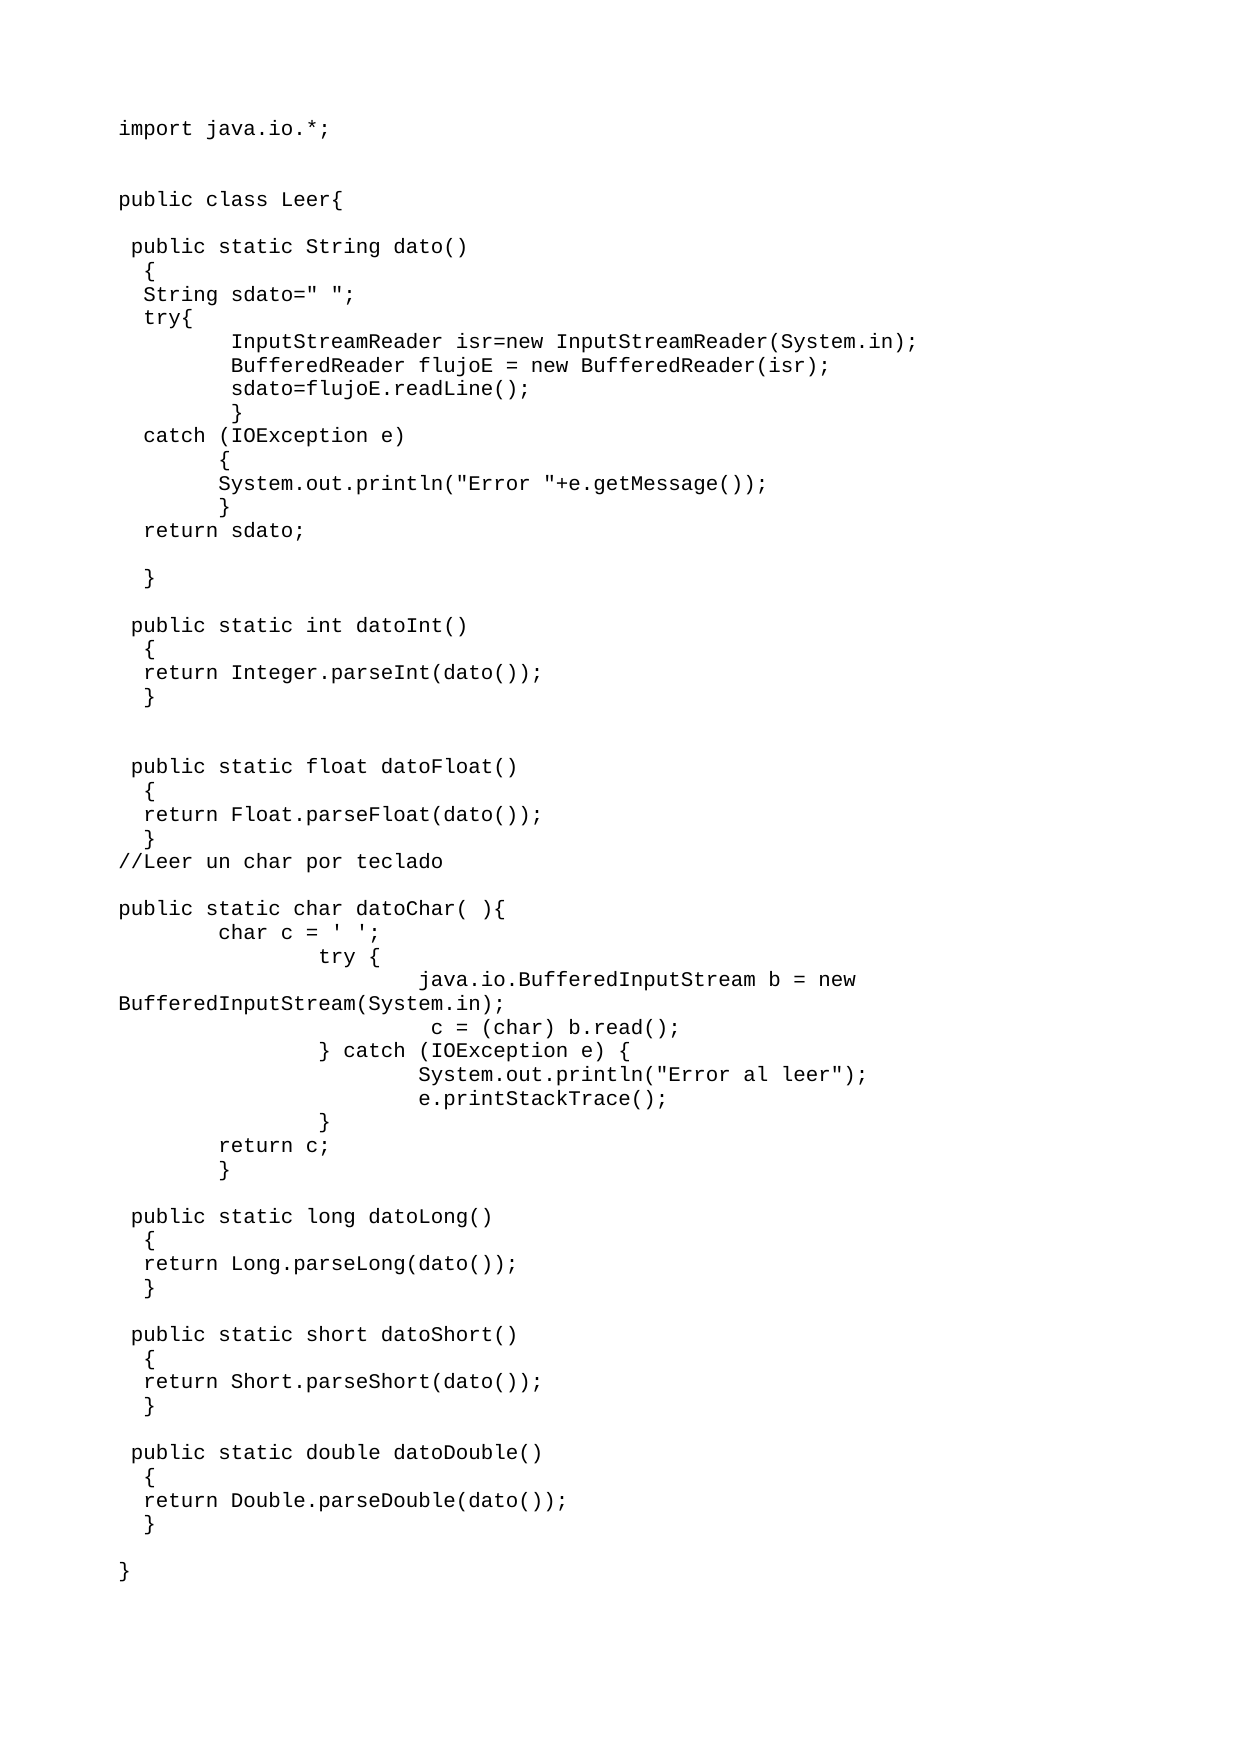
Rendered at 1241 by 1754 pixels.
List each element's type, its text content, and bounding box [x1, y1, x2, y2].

text String sdato=" "; [118, 284, 1122, 307]
text } [118, 1513, 1122, 1537]
text public class Leer{ [118, 189, 1122, 213]
text return Long.parseLong(dato()); [118, 1253, 1122, 1277]
text return Short.parseShort(dato()); [118, 1371, 1122, 1395]
text public static long datoLong() [118, 1206, 1122, 1229]
text return c; [118, 1135, 1122, 1158]
text { [118, 1348, 1122, 1371]
text try{ [118, 307, 1122, 331]
text public static double datoDouble() [118, 1442, 1122, 1466]
text //Leer un char por teclado [118, 851, 1122, 875]
text public static float datoFloat() [118, 757, 1122, 780]
text { [118, 638, 1122, 662]
text public static String dato() [118, 236, 1122, 260]
text public static short datoShort() [118, 1324, 1122, 1348]
text sdato=flujoE.readLine(); [118, 378, 1122, 402]
text public static int datoInt() [118, 615, 1122, 638]
text { [118, 260, 1122, 284]
text InputStreamReader isr=new InputStreamReader(System.in); [118, 331, 1122, 354]
text } [118, 496, 1122, 520]
text { [118, 449, 1122, 473]
text public static char datoChar( ){ [118, 898, 1122, 922]
text return sdato; [118, 520, 1122, 544]
text } [118, 1277, 1122, 1300]
text return Integer.parseInt(dato()); [118, 662, 1122, 686]
text } catch (IOException e) { [118, 1040, 1122, 1064]
text } [118, 402, 1122, 426]
text { [118, 780, 1122, 804]
text catch (IOException e) [118, 426, 1122, 449]
text return Double.parseDouble(dato()); [118, 1489, 1122, 1513]
text } [118, 1158, 1122, 1182]
text java.io.BufferedInputStream b = new BufferedInputStream(System.in); [118, 969, 1122, 1017]
text return Float.parseFloat(dato()); [118, 804, 1122, 827]
text char c = ' '; [118, 922, 1122, 946]
text } [118, 1111, 1122, 1135]
text e.printStackTrace(); [118, 1088, 1122, 1111]
text } [118, 827, 1122, 851]
text System.out.println("Error al leer"); [118, 1064, 1122, 1088]
text c = (char) b.read(); [118, 1017, 1122, 1040]
text import java.io.*; [118, 118, 1122, 142]
text System.out.println("Error "+e.getMessage()); [118, 473, 1122, 496]
text BufferedReader flujoE = new BufferedReader(isr); [118, 354, 1122, 378]
text } [118, 686, 1122, 709]
text { [118, 1466, 1122, 1489]
text { [118, 1229, 1122, 1253]
text try { [118, 946, 1122, 969]
text } [118, 567, 1122, 591]
text } [118, 1395, 1122, 1419]
text } [118, 1561, 1122, 1584]
